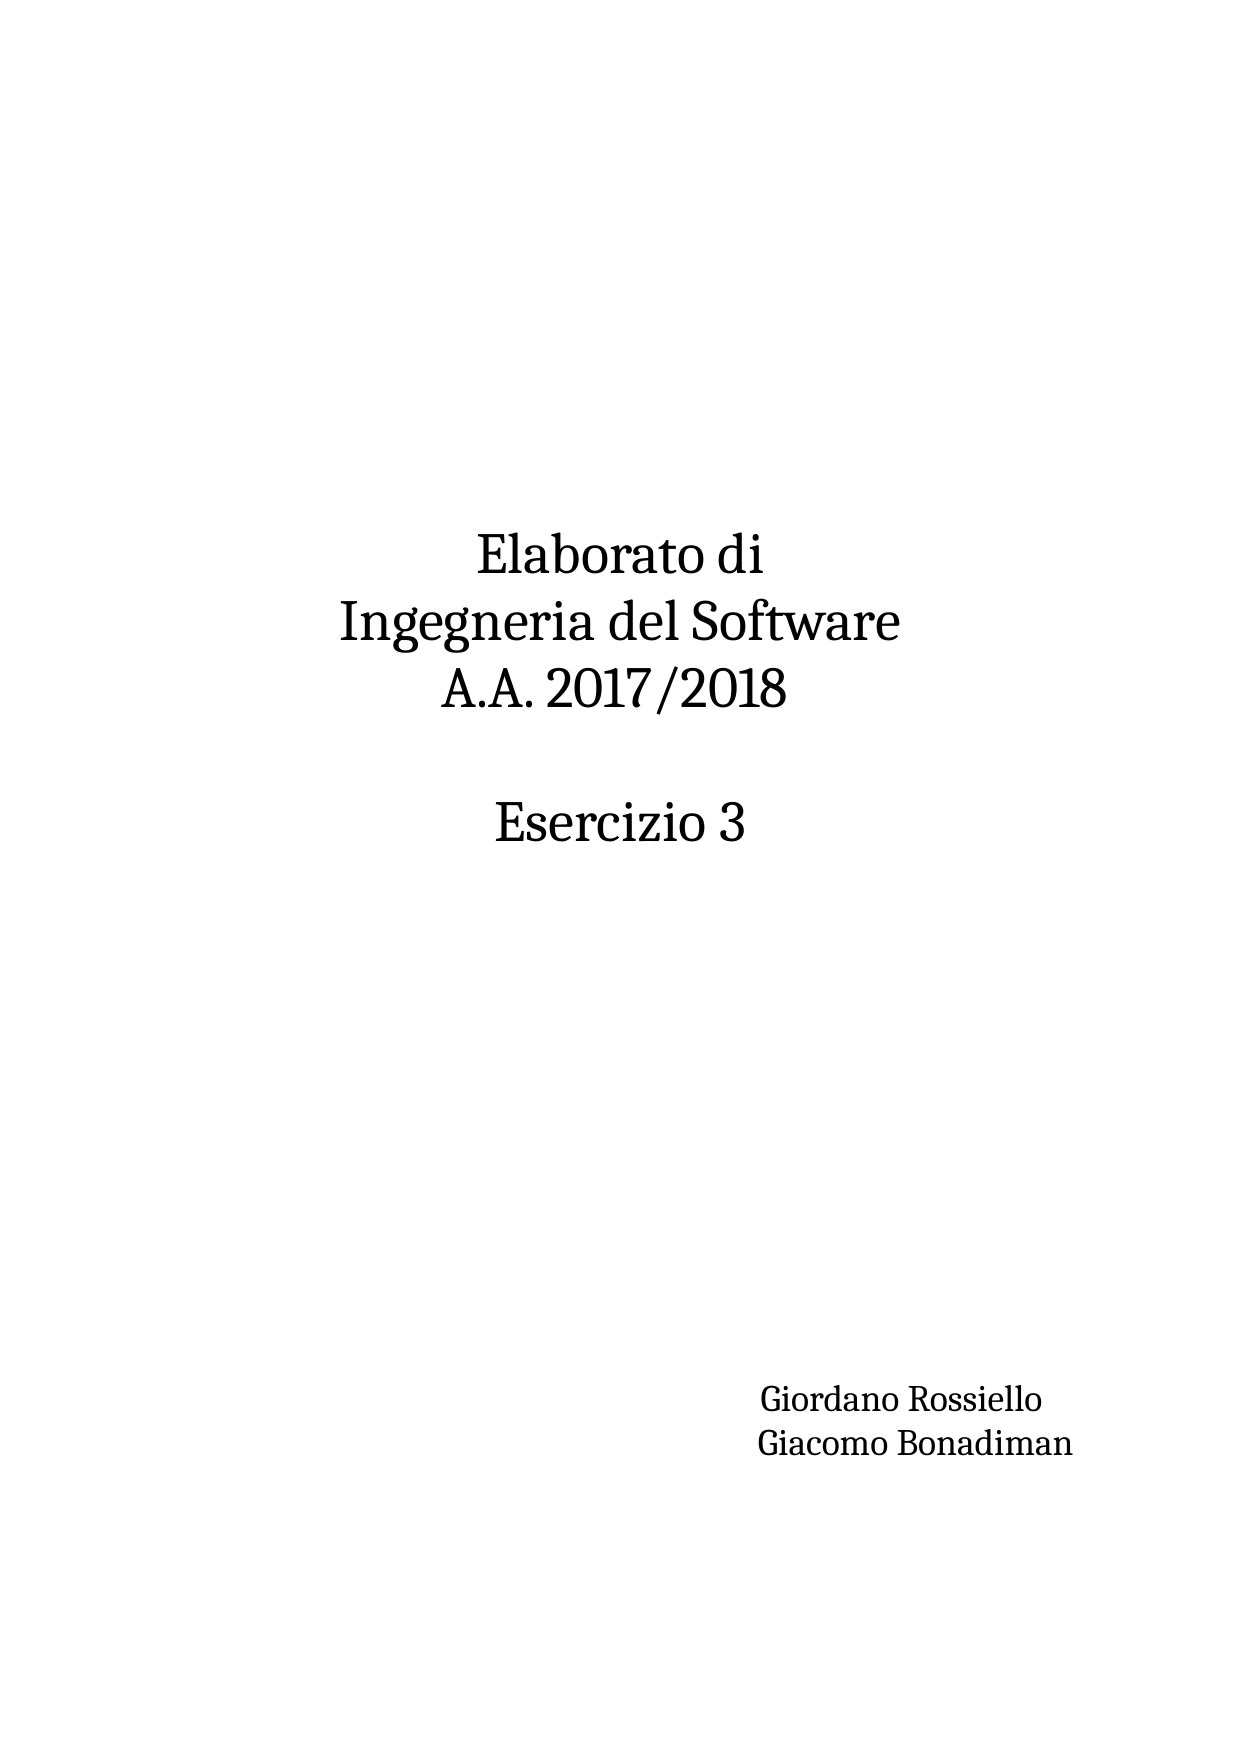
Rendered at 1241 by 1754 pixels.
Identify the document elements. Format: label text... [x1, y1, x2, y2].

text Ingegneria del Software [118, 588, 1122, 655]
text Giordano Rossiello [118, 1373, 1122, 1421]
text Elaborato di [118, 521, 1122, 588]
text A.A. 2017/2018 [118, 655, 1122, 722]
text Giacomo Bonadiman [118, 1421, 1122, 1464]
text Esercizio 3 [118, 789, 1122, 856]
